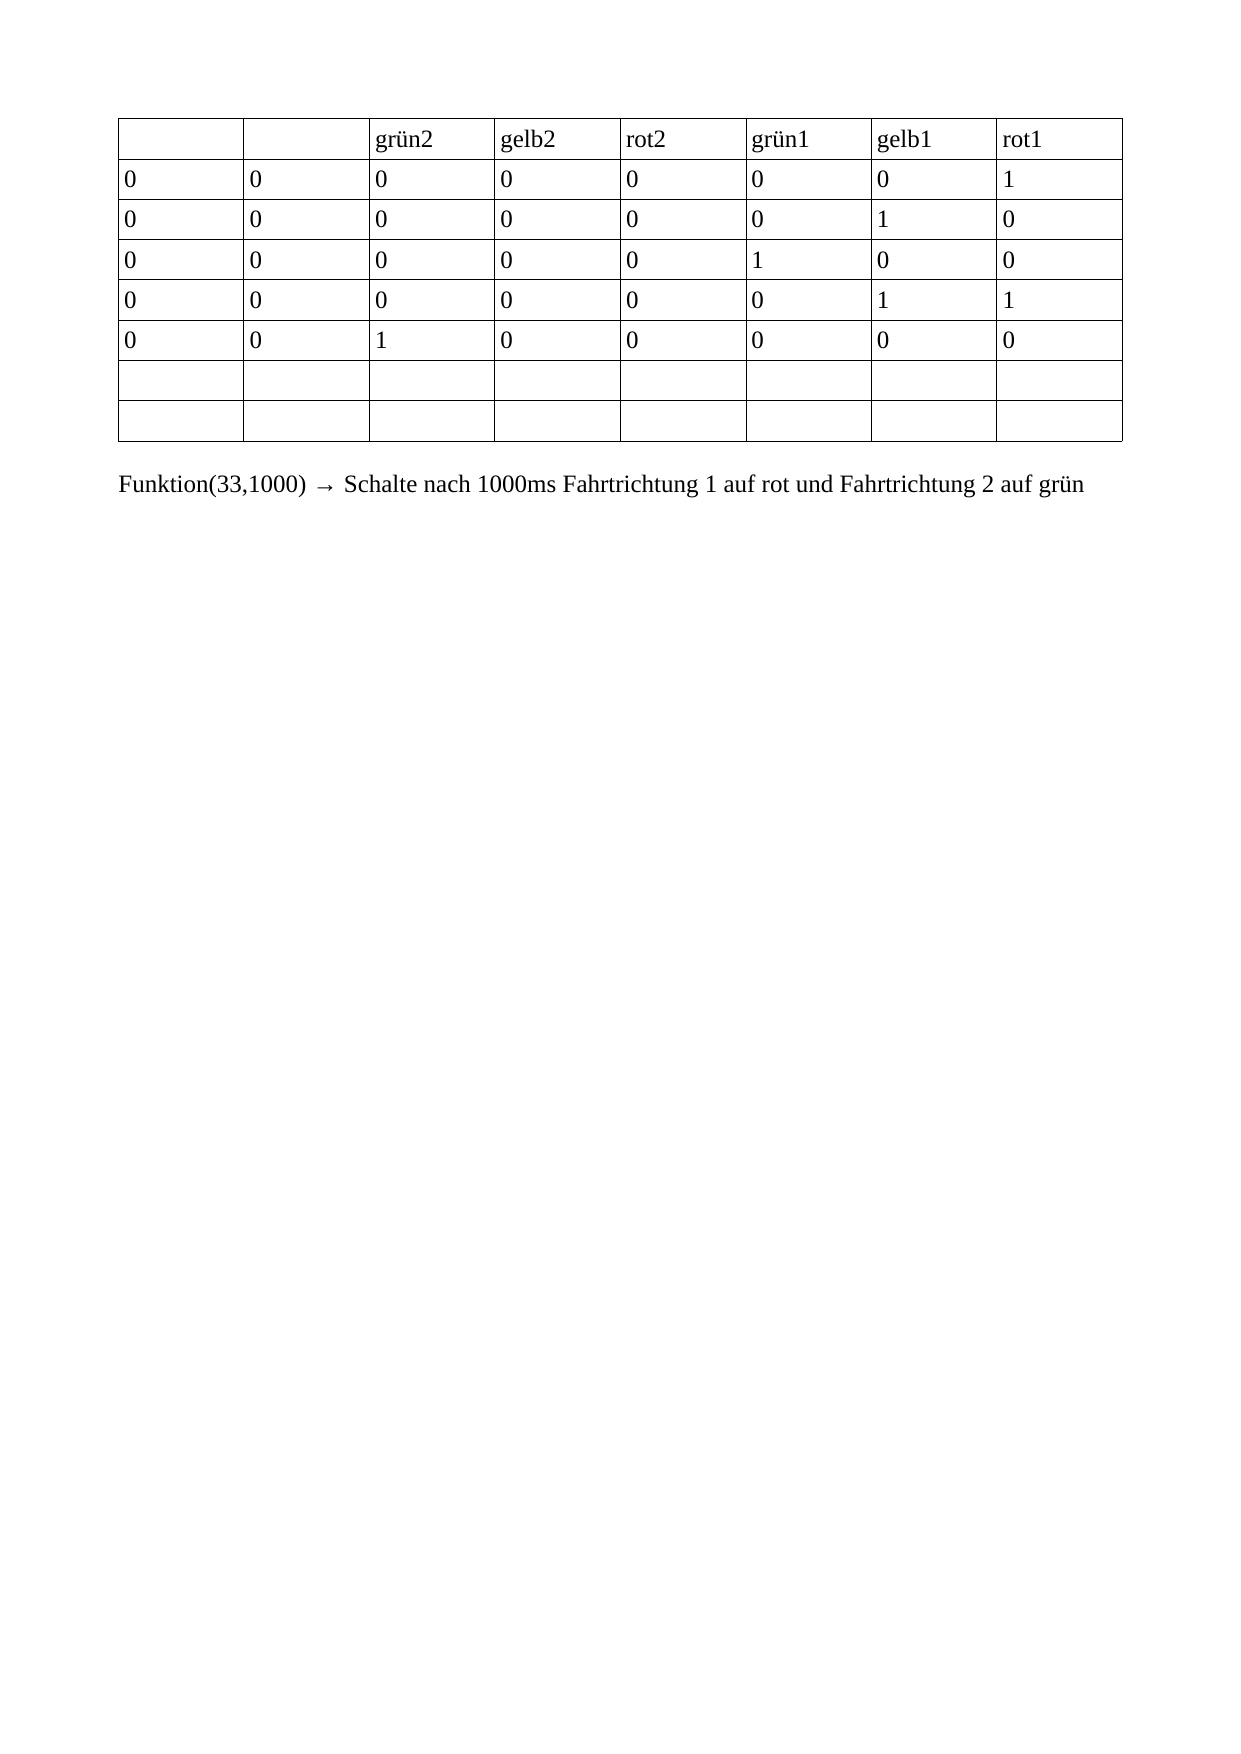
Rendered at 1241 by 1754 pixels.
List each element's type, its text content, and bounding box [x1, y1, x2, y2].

table_cell [997, 401, 1122, 441]
table_cell 0 [244, 160, 369, 199]
table_cell 0 [119, 280, 243, 320]
table_cell 0 [747, 321, 871, 360]
table_cell [495, 401, 620, 441]
table_cell 0 [621, 321, 746, 360]
table_cell 0 [495, 200, 620, 239]
table_cell [872, 361, 996, 400]
table_cell 0 [370, 240, 494, 279]
table_cell 1 [872, 200, 996, 239]
table_cell 0 [872, 160, 996, 199]
table_cell 0 [495, 160, 620, 199]
table_cell 0 [370, 160, 494, 199]
table_cell 0 [119, 321, 243, 360]
table_cell 0 [244, 200, 369, 239]
table_header gelb1 [872, 119, 996, 158]
table_cell 0 [747, 280, 871, 320]
table_cell 0 [370, 280, 494, 320]
table_cell 1 [872, 280, 996, 320]
table_cell 0 [244, 321, 369, 360]
table_cell 0 [621, 280, 746, 320]
table_cell [747, 361, 871, 400]
table_cell [244, 401, 369, 441]
table_header [244, 119, 369, 158]
table_header rot1 [997, 119, 1122, 158]
table_cell 0 [621, 160, 746, 199]
table_cell 0 [119, 240, 243, 279]
table_cell [119, 361, 243, 400]
table_cell 0 [244, 240, 369, 279]
table_cell [997, 361, 1122, 400]
table_header [119, 119, 243, 158]
table_header gelb2 [495, 119, 620, 158]
table_header grün2 [370, 119, 494, 158]
table_cell 0 [872, 240, 996, 279]
table_cell [370, 401, 494, 441]
table_cell [621, 401, 746, 441]
table_cell 0 [244, 280, 369, 320]
table_cell [872, 401, 996, 441]
table_cell [244, 361, 369, 400]
table_header rot2 [621, 119, 746, 158]
table_cell [621, 361, 746, 400]
table_cell 0 [495, 321, 620, 360]
table_cell 0 [997, 321, 1122, 360]
table_cell 0 [495, 240, 620, 279]
table_cell 0 [370, 200, 494, 239]
table_cell [370, 361, 494, 400]
table_cell 1 [370, 321, 494, 360]
table_cell 0 [119, 160, 243, 199]
table_cell 0 [997, 200, 1122, 239]
table_cell 1 [747, 240, 871, 279]
table_cell 0 [119, 200, 243, 239]
table_cell [119, 401, 243, 441]
table_header grün1 [747, 119, 871, 158]
table_cell [747, 401, 871, 441]
table_cell 0 [621, 200, 746, 239]
table_cell 0 [621, 240, 746, 279]
table_cell 0 [495, 280, 620, 320]
table_cell 0 [872, 321, 996, 360]
table_cell 1 [997, 280, 1122, 320]
table_cell 0 [747, 160, 871, 199]
table_cell 0 [997, 240, 1122, 279]
table_cell 0 [747, 200, 871, 239]
table_cell [495, 361, 620, 400]
text Funktion(33,1000) → Schalte nach 1000ms Fahrtrichtung 1 auf rot und Fahrtrichtung 2 auf grün [118, 469, 1122, 498]
table_cell 1 [997, 160, 1122, 199]
